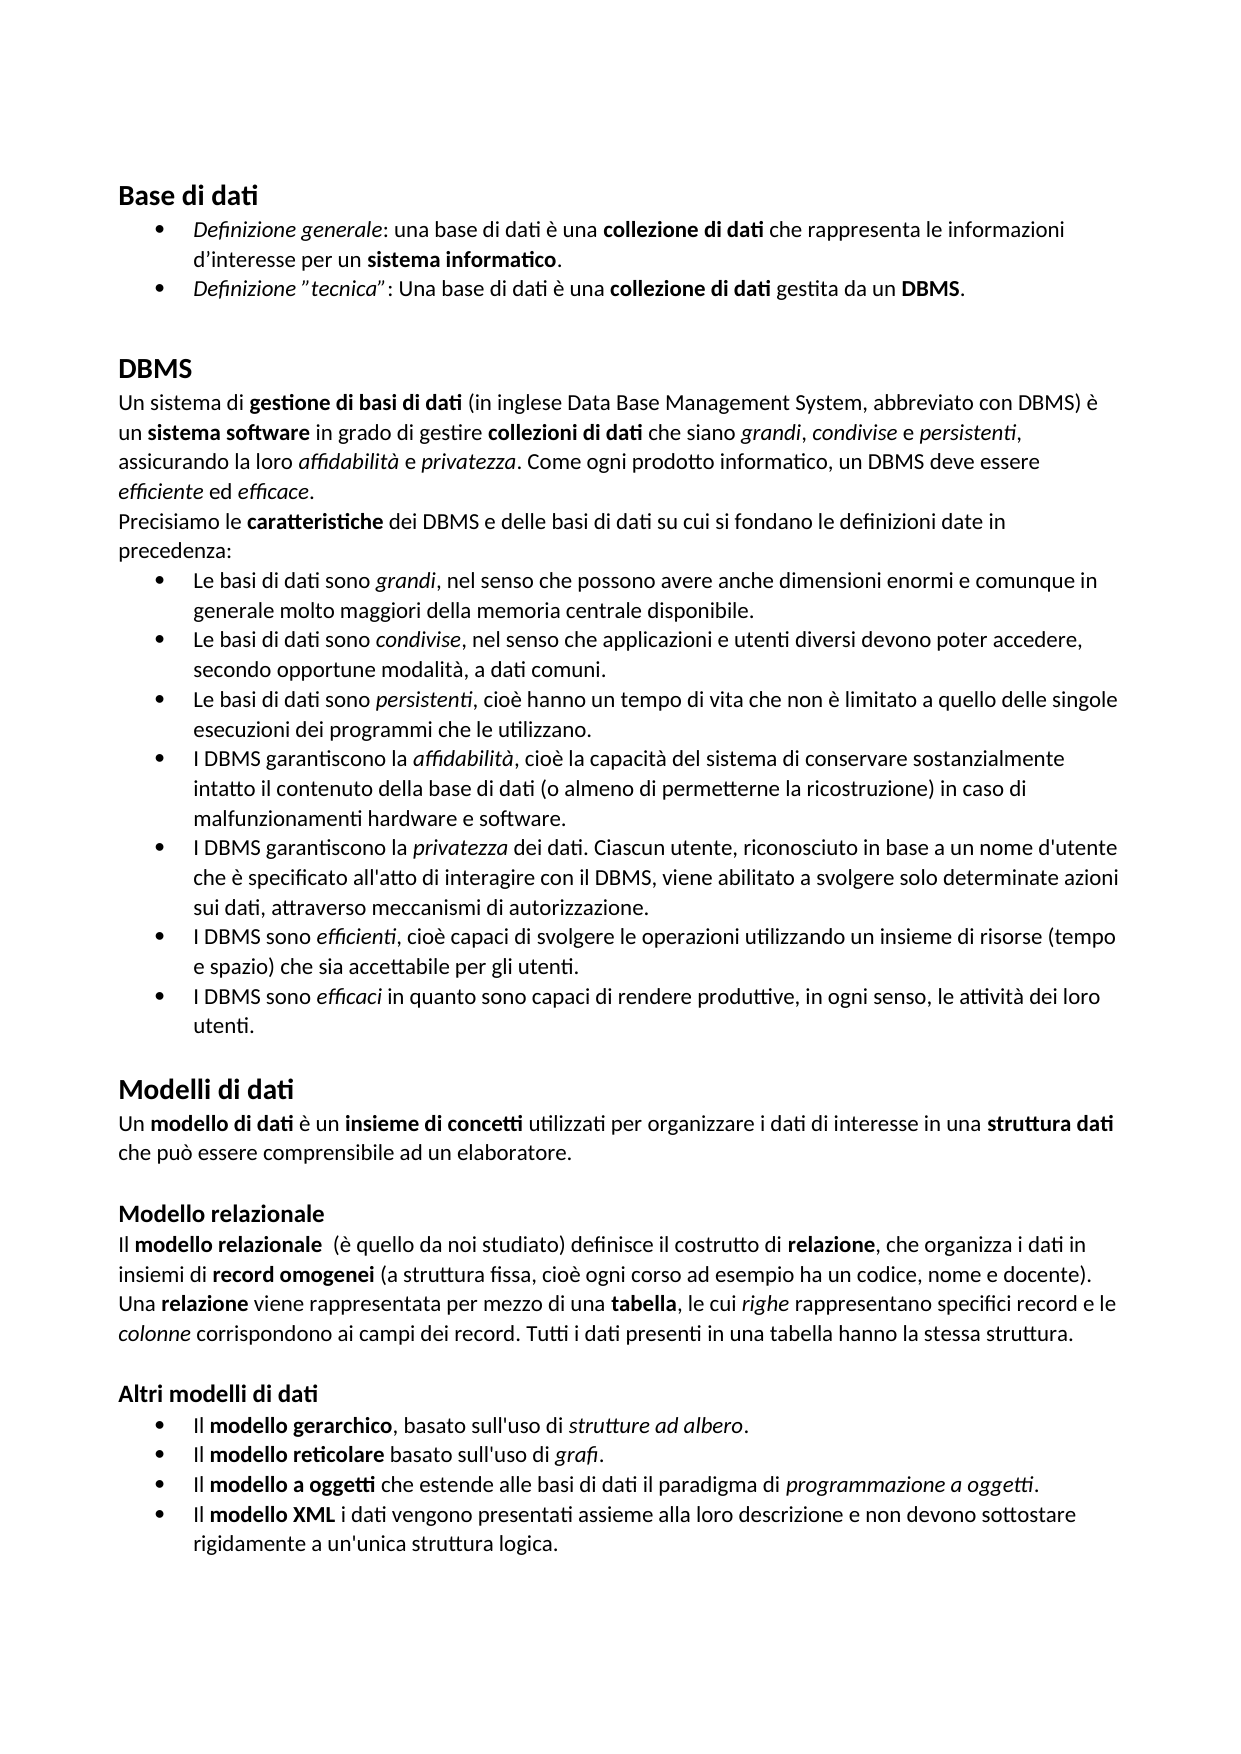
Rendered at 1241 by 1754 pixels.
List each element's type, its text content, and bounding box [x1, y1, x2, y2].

text Il modello relazionale (è quello da noi studiato) definisce il costrutto di relazione, che organizza i dati in insiemi di record omogenei (a struttura fissa, cioè ogni corso ad esempio ha un codice, nome e docente). [118, 1230, 1122, 1288]
text Un sistema di gestione di basi di dati (in inglese Data Base Management System, abbreviato con DBMS) è un sistema software in grado di gestire collezioni di dati che siano grandi, condivise e persistenti, assicurando la loro affidabilità e privatezza. Come ogni prodotto informatico, un DBMS deve essere efficiente ed efficace. [118, 388, 1122, 505]
list Il modello a oggetti che estende alle basi di dati il paradigma di programmazione a oggetti. [156, 1470, 1122, 1498]
text DBMS [118, 350, 1122, 386]
list Il modello XML i dati vengono presentati assieme alla loro descrizione e non devono sottostare rigidamente a un'unica struttura logica. [156, 1500, 1122, 1557]
list I DBMS garantiscono la privatezza dei dati. Ciascun utente, riconosciuto in base a un nome d'utente che è specificato all'atto di interagire con il DBMS, viene abilitato a svolgere solo determinate azioni sui dati, attraverso meccanismi di autorizzazione. [156, 833, 1122, 921]
list Definizione generale: una base di dati è una collezione di dati che rappresenta le informazioni d’interesse per un sistema informatico. [156, 215, 1122, 273]
list I DBMS sono efficienti, cioè capaci di svolgere le operazioni utilizzando un insieme di risorse (tempo e spazio) che sia accettabile per gli utenti. [156, 922, 1122, 980]
list Le basi di dati sono grandi, nel senso che possono avere anche dimensioni enormi e comunque in generale molto maggiori della memoria centrale disponibile. [156, 566, 1122, 624]
list I DBMS garantiscono la affidabilità, cioè la capacità del sistema di conservare sostanzialmente intatto il contenuto della base di dati (o almeno di permetterne la ricostruzione) in caso di malfunzionamenti hardware e software. [156, 744, 1122, 832]
text Altri modelli di dati [118, 1378, 1122, 1409]
text Base di dati [118, 177, 1122, 213]
list Il modello gerarchico, basato sull'uso di strutture ad albero. [156, 1411, 1122, 1439]
list Definizione ”tecnica”: Una base di dati è una collezione di dati gestita da un DBMS. [156, 274, 1122, 302]
list Le basi di dati sono condivise, nel senso che applicazioni e utenti diversi devono poter accedere, secondo opportune modalità, a dati comuni. [156, 626, 1122, 683]
text Modello relazionale [118, 1198, 1122, 1228]
text Un modello di dati è un insieme di concetti utilizzati per organizzare i dati di interesse in una struttura dati che può essere comprensibile ad un elaboratore. [118, 1109, 1122, 1166]
list I DBMS sono efficaci in quanto sono capaci di rendere produttive, in ogni senso, le attività dei loro utenti. [156, 982, 1122, 1039]
text Una relazione viene rappresentata per mezzo di una tabella, le cui righe rappresentano specifici record e le colonne corrispondono ai campi dei record. Tutti i dati presenti in una tabella hanno la stessa struttura. [118, 1289, 1122, 1347]
list Le basi di dati sono persistenti, cioè hanno un tempo di vita che non è limitato a quello delle singole esecuzioni dei programmi che le utilizzano. [156, 685, 1122, 743]
text Precisiamo le caratteristiche dei DBMS e delle basi di dati su cui si fondano le definizioni date in precedenza: [118, 507, 1122, 564]
text Modelli di dati [118, 1071, 1122, 1107]
list Il modello reticolare basato sull'uso di grafi. [156, 1440, 1122, 1468]
